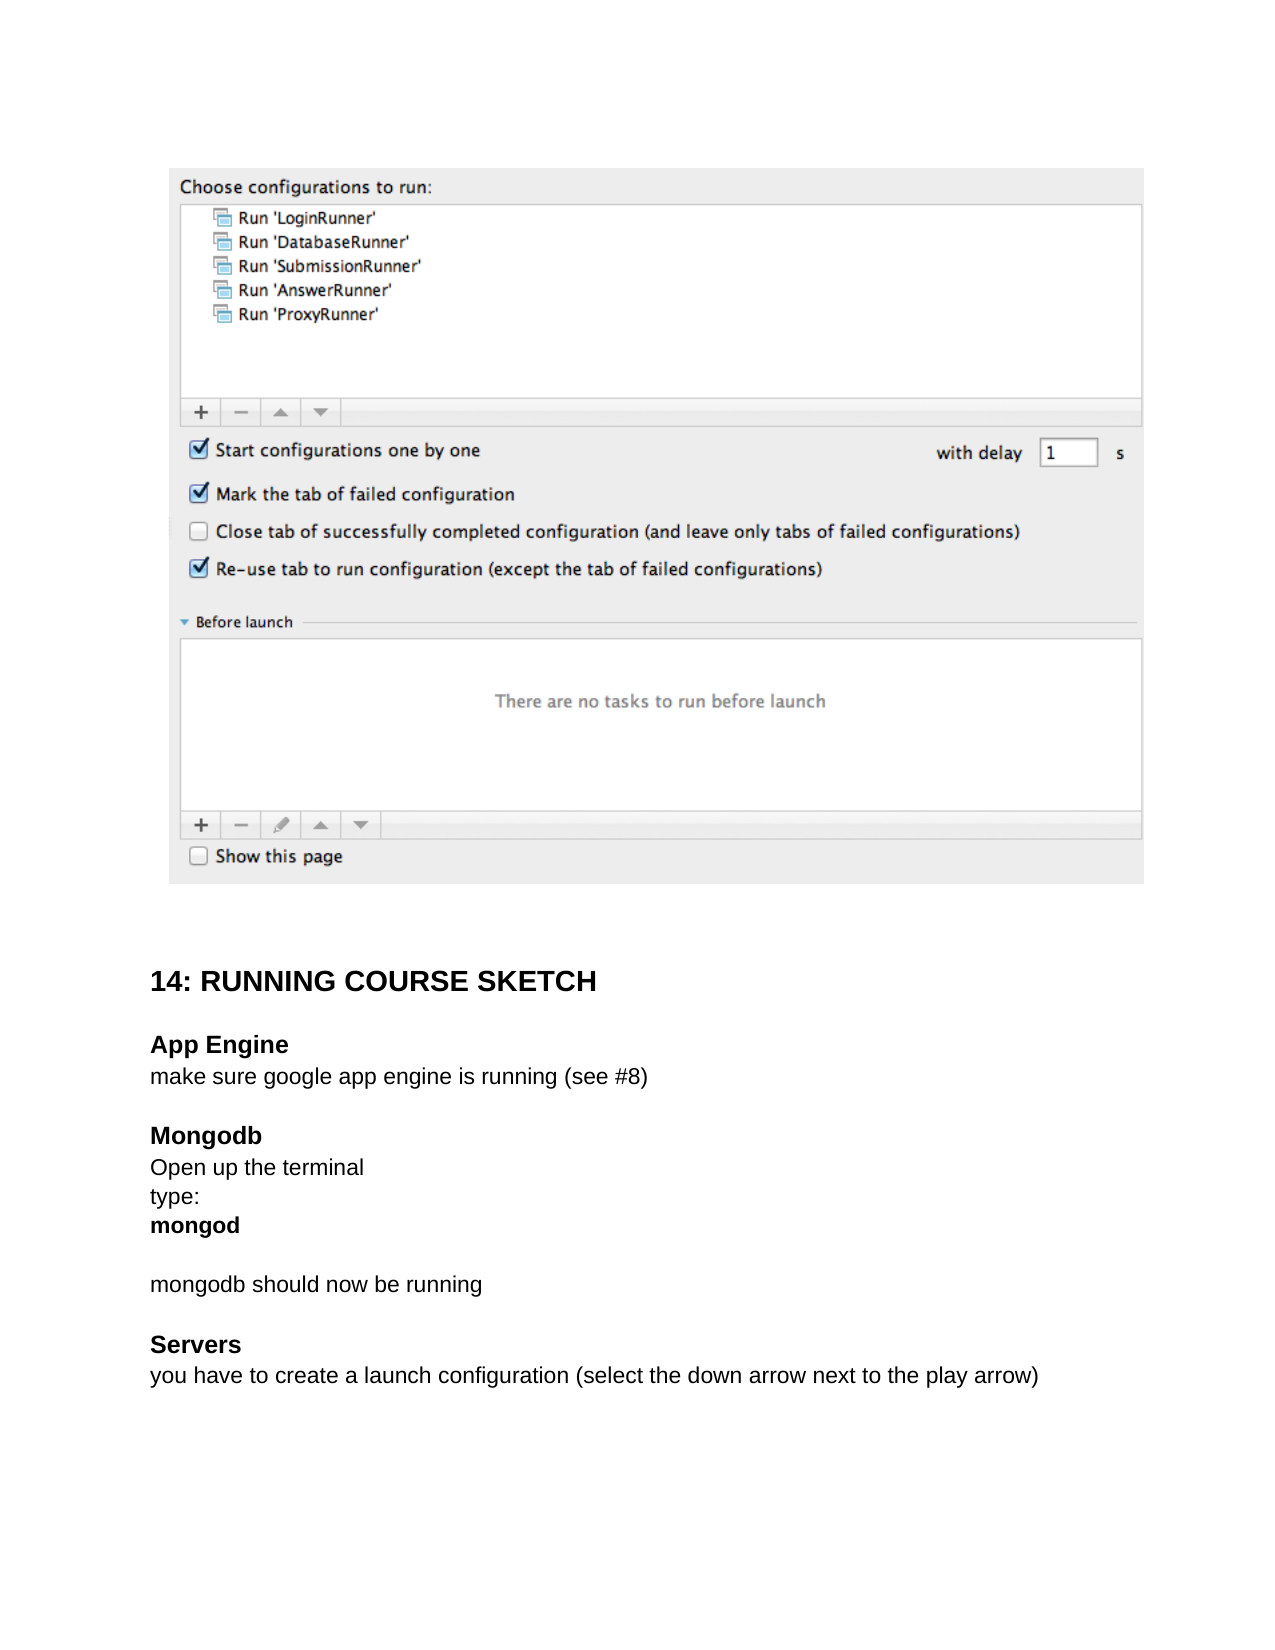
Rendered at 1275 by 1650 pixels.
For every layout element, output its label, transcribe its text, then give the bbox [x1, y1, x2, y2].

text 14: RUNNING COURSE SKETCH [150, 964, 1125, 997]
text Open up the terminal [150, 1154, 1125, 1180]
text Mongodb [150, 1122, 1125, 1150]
text type: [150, 1184, 1125, 1209]
text Servers [150, 1331, 1125, 1358]
text make sure google app engine is running (see #8) [150, 1063, 1125, 1089]
text App Engine [150, 1031, 1125, 1059]
text mongod [150, 1213, 1125, 1239]
text mongodb should now be running [150, 1272, 1125, 1297]
text you have to create a launch configuration (select the down arrow next to the play arrow) [150, 1363, 1125, 1388]
picture [168, 168, 1144, 884]
